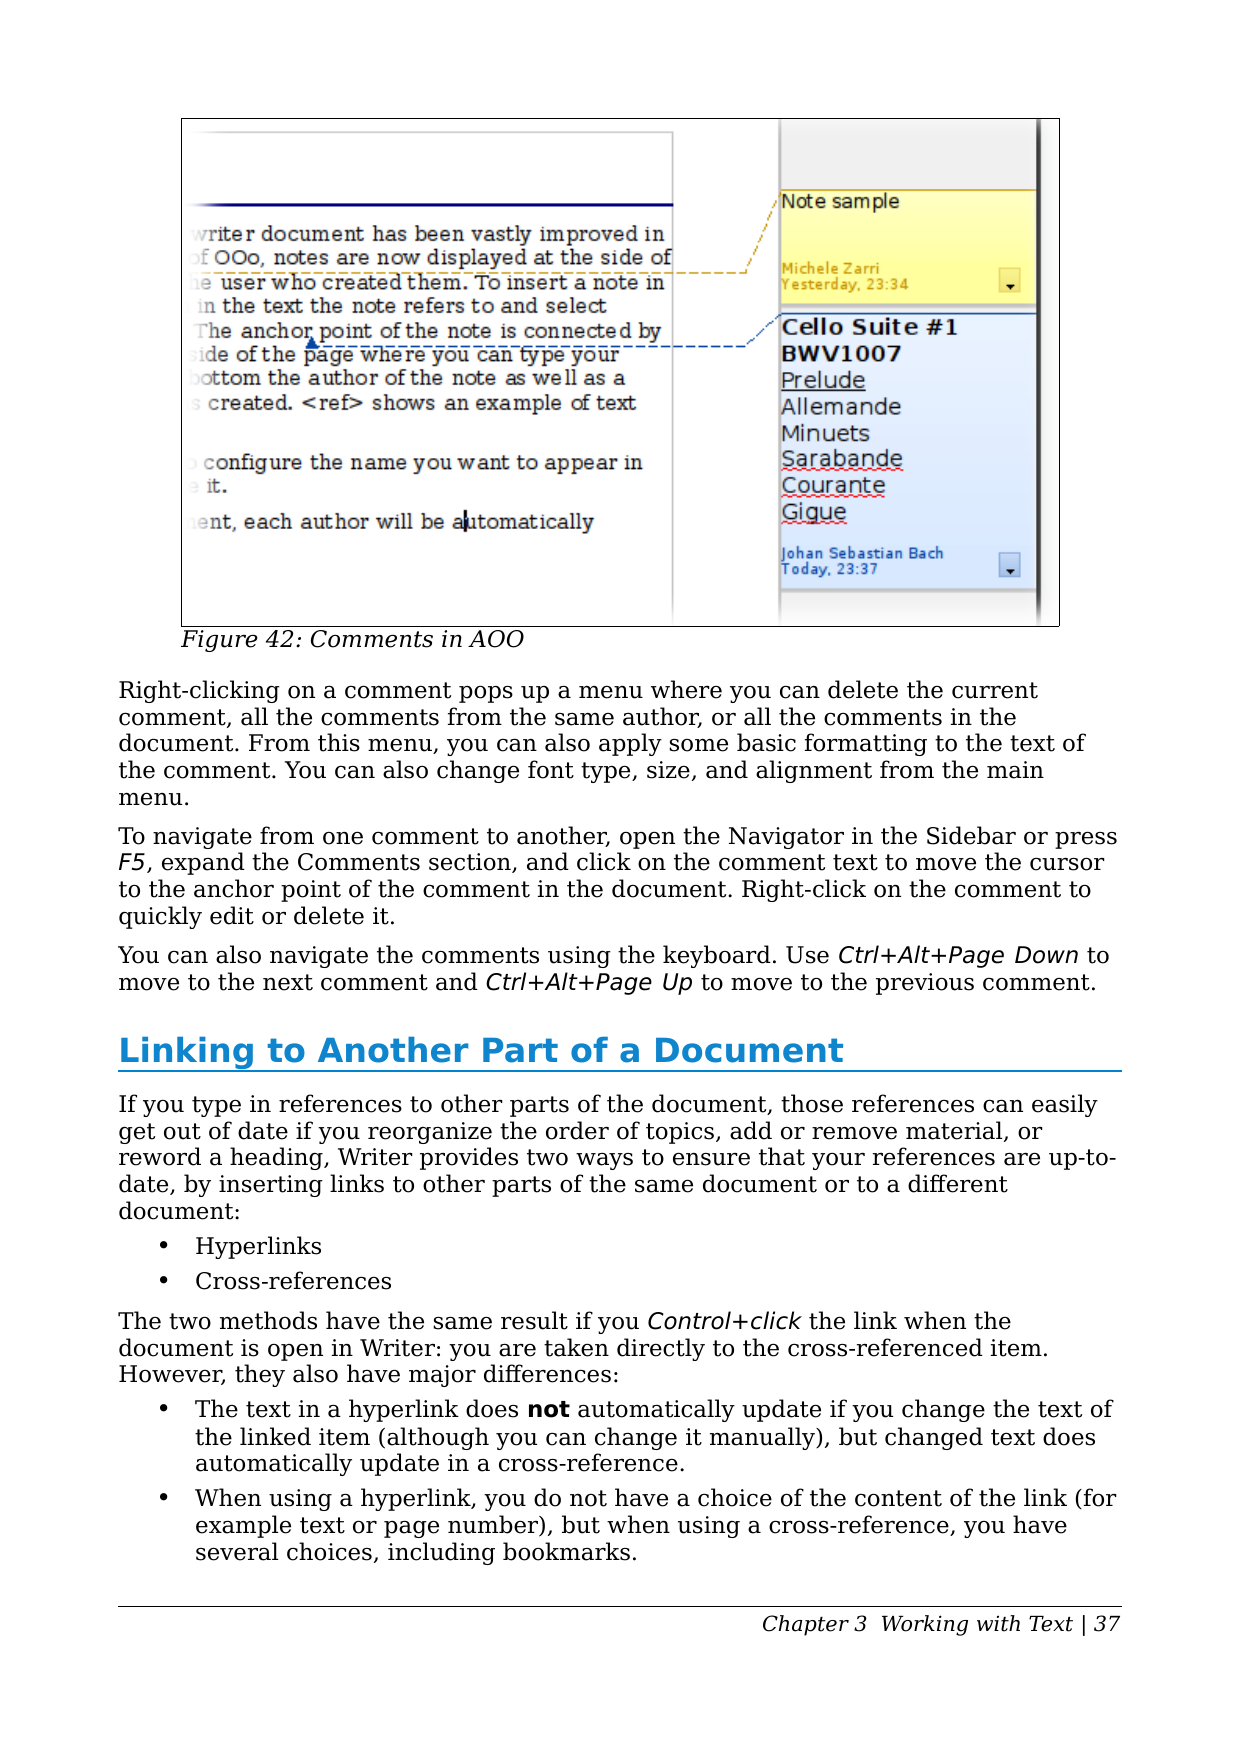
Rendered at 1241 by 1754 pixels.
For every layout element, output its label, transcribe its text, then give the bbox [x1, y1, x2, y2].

list Cross-references [156, 1266, 1122, 1296]
list The two methods have the same result if you Control+click the link when the document is open in Writer: you are taken directly to the cross-referenced item. However, they also have major differences: [118, 1308, 1122, 1388]
list When using a hyperlink, you do not have a choice of the content of the link (for example text or page number), but when using a cross-reference, you have several choices, including bookmarks. [156, 1483, 1122, 1566]
picture [182, 119, 1059, 626]
text Figure 42: Comments in AOO [181, 627, 1059, 653]
text To navigate from one comment to another, open the Navigator in the Sidebar or press F5, expand the Comments section, and click on the comment text to move the cursor to the anchor point of the comment in the document. Right-click on the comment to quickly edit or delete it. [118, 823, 1122, 929]
subtitle Linking to Another Part of a Document [118, 1031, 1122, 1070]
text Right-clicking on a comment pops up a menu where you can delete the current comment, all the comments from the same author, or all the comments in the document. From this menu, you can also apply some basic formatting to the text of the comment. You can also change font type, size, and alignment from the main menu. [118, 677, 1122, 810]
list The text in a hyperlink does not automatically update if you change the text of the linked item (although you can change it manually), but changed text does automatically update in a cross-reference. [156, 1394, 1122, 1477]
list Hyperlinks [156, 1231, 1122, 1260]
text You can also navigate the comments using the keyboard. Use Ctrl+Alt+Page Down to move to the next comment and Ctrl+Alt+Page Up to move to the previous comment. [118, 942, 1122, 995]
list If you type in references to other parts of the document, those references can easily get out of date if you reorganize the order of topics, add or remove material, or reword a heading, Writer provides two ways to ensure that your references are up-to-date, by inserting links to other parts of the same document or to a different document: [118, 1091, 1122, 1224]
